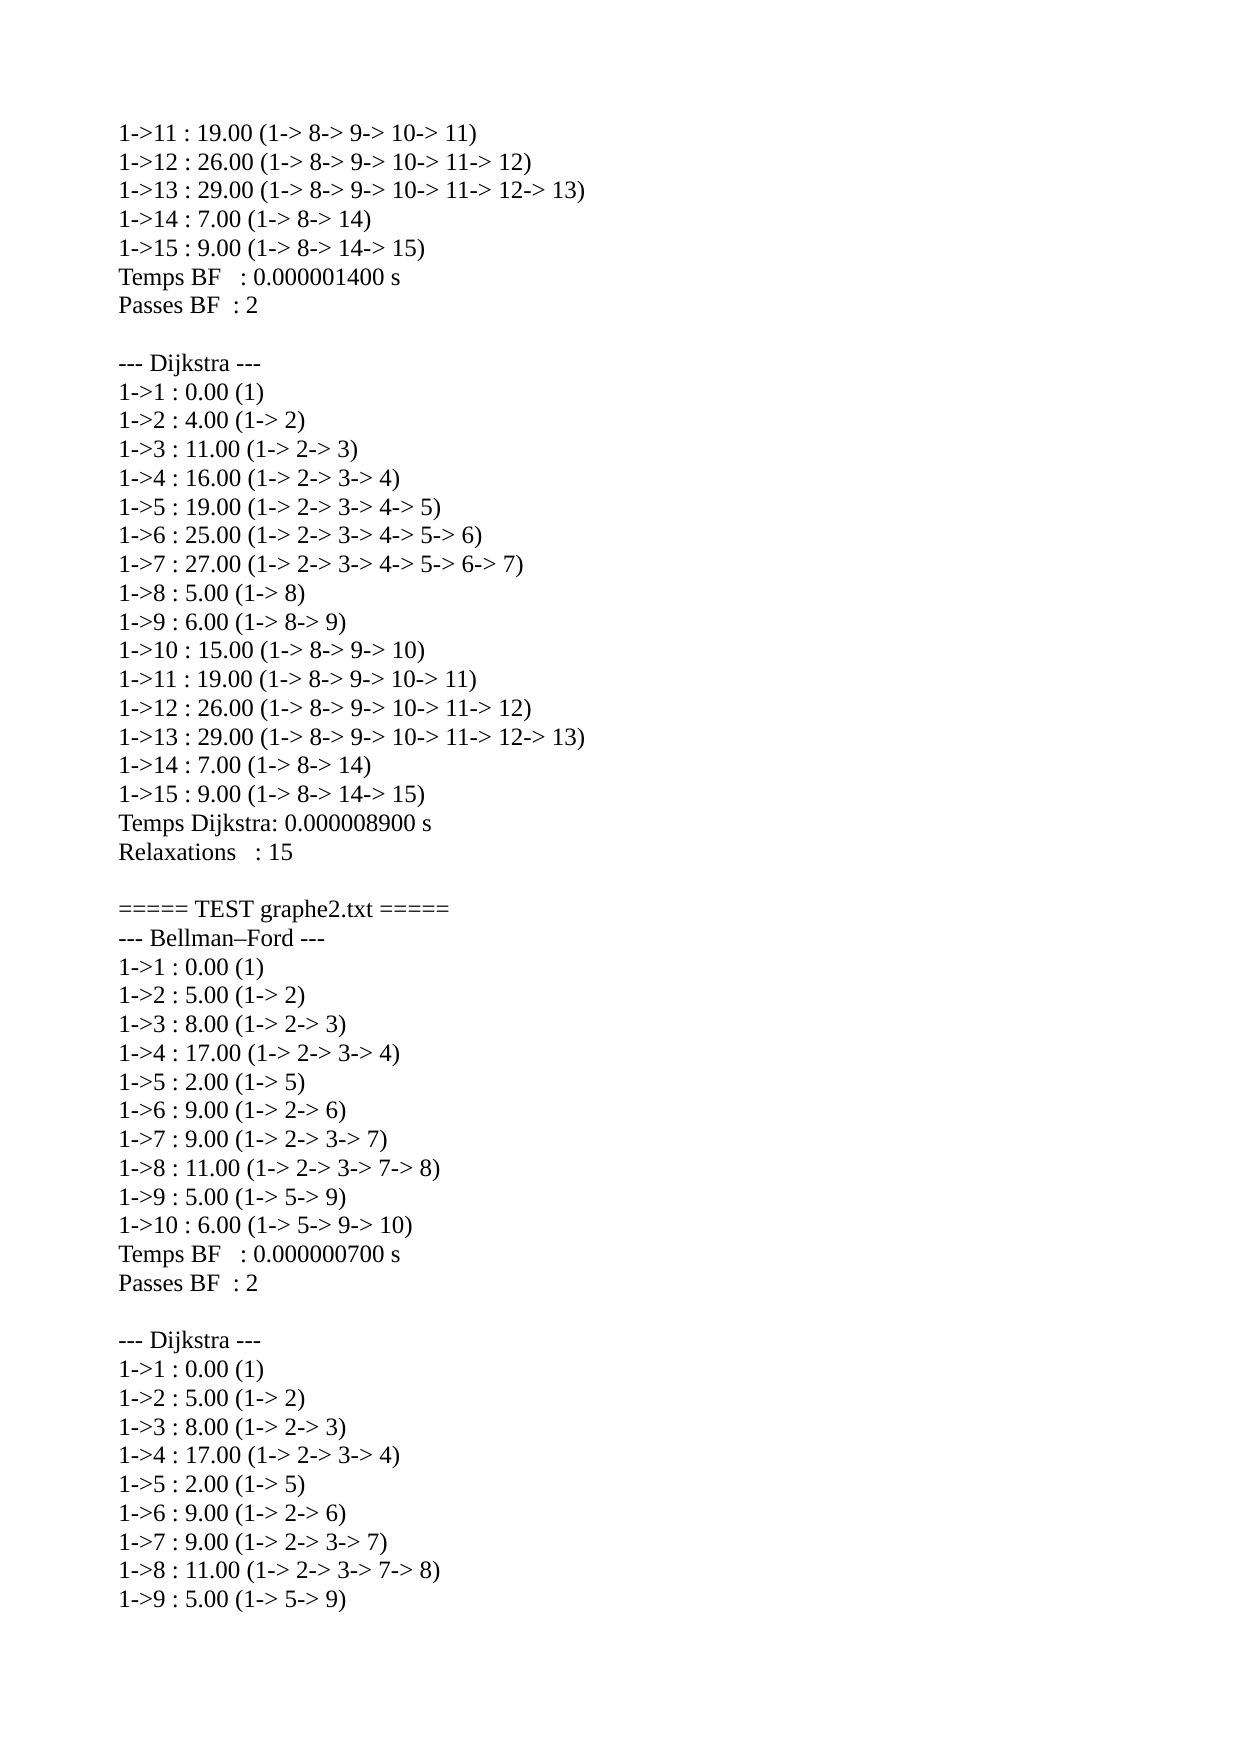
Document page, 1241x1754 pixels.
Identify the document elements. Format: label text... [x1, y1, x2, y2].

text 1->9 : 5.00 (1-> 5-> 9) [118, 1182, 1122, 1211]
text 1->12 : 26.00 (1-> 8-> 9-> 10-> 11-> 12) [118, 147, 1122, 176]
text 1->14 : 7.00 (1-> 8-> 14) [118, 751, 1122, 779]
text 1->5 : 2.00 (1-> 5) [118, 1469, 1122, 1498]
text Temps BF : 0.000000700 s [118, 1239, 1122, 1268]
text 1->2 : 4.00 (1-> 2) [118, 406, 1122, 434]
text --- Dijkstra --- [118, 348, 1122, 377]
text 1->9 : 6.00 (1-> 8-> 9) [118, 607, 1122, 636]
text 1->4 : 17.00 (1-> 2-> 3-> 4) [118, 1441, 1122, 1469]
text 1->6 : 25.00 (1-> 2-> 3-> 4-> 5-> 6) [118, 521, 1122, 549]
text 1->13 : 29.00 (1-> 8-> 9-> 10-> 11-> 12-> 13) [118, 722, 1122, 751]
text 1->13 : 29.00 (1-> 8-> 9-> 10-> 11-> 12-> 13) [118, 176, 1122, 204]
text 1->5 : 2.00 (1-> 5) [118, 1067, 1122, 1096]
text 1->1 : 0.00 (1) [118, 952, 1122, 981]
text 1->12 : 26.00 (1-> 8-> 9-> 10-> 11-> 12) [118, 693, 1122, 722]
text 1->8 : 11.00 (1-> 2-> 3-> 7-> 8) [118, 1153, 1122, 1182]
text 1->15 : 9.00 (1-> 8-> 14-> 15) [118, 233, 1122, 262]
text --- Bellman–Ford --- [118, 923, 1122, 952]
text 1->2 : 5.00 (1-> 2) [118, 1383, 1122, 1412]
text 1->10 : 15.00 (1-> 8-> 9-> 10) [118, 636, 1122, 664]
text 1->15 : 9.00 (1-> 8-> 14-> 15) [118, 779, 1122, 808]
text Temps Dijkstra: 0.000008900 s [118, 808, 1122, 837]
text 1->11 : 19.00 (1-> 8-> 9-> 10-> 11) [118, 118, 1122, 147]
text Relaxations : 15 [118, 837, 1122, 866]
text 1->7 : 9.00 (1-> 2-> 3-> 7) [118, 1527, 1122, 1556]
text 1->1 : 0.00 (1) [118, 1354, 1122, 1383]
text Passes BF : 2 [118, 1268, 1122, 1297]
text 1->6 : 9.00 (1-> 2-> 6) [118, 1096, 1122, 1124]
text 1->3 : 8.00 (1-> 2-> 3) [118, 1009, 1122, 1038]
text 1->10 : 6.00 (1-> 5-> 9-> 10) [118, 1211, 1122, 1239]
text 1->3 : 11.00 (1-> 2-> 3) [118, 434, 1122, 463]
text 1->7 : 9.00 (1-> 2-> 3-> 7) [118, 1124, 1122, 1153]
text Passes BF : 2 [118, 291, 1122, 319]
text 1->4 : 16.00 (1-> 2-> 3-> 4) [118, 463, 1122, 492]
text 1->6 : 9.00 (1-> 2-> 6) [118, 1498, 1122, 1527]
text ===== TEST graphe2.txt ===== [118, 894, 1122, 923]
text --- Dijkstra --- [118, 1326, 1122, 1354]
text 1->5 : 19.00 (1-> 2-> 3-> 4-> 5) [118, 492, 1122, 521]
text 1->1 : 0.00 (1) [118, 377, 1122, 406]
text 1->8 : 11.00 (1-> 2-> 3-> 7-> 8) [118, 1556, 1122, 1584]
text 1->3 : 8.00 (1-> 2-> 3) [118, 1412, 1122, 1441]
text 1->8 : 5.00 (1-> 8) [118, 578, 1122, 607]
text 1->14 : 7.00 (1-> 8-> 14) [118, 204, 1122, 233]
text 1->9 : 5.00 (1-> 5-> 9) [118, 1584, 1122, 1613]
text Temps BF : 0.000001400 s [118, 262, 1122, 291]
text 1->7 : 27.00 (1-> 2-> 3-> 4-> 5-> 6-> 7) [118, 549, 1122, 578]
text 1->4 : 17.00 (1-> 2-> 3-> 4) [118, 1038, 1122, 1067]
text 1->2 : 5.00 (1-> 2) [118, 981, 1122, 1009]
text 1->11 : 19.00 (1-> 8-> 9-> 10-> 11) [118, 664, 1122, 693]
